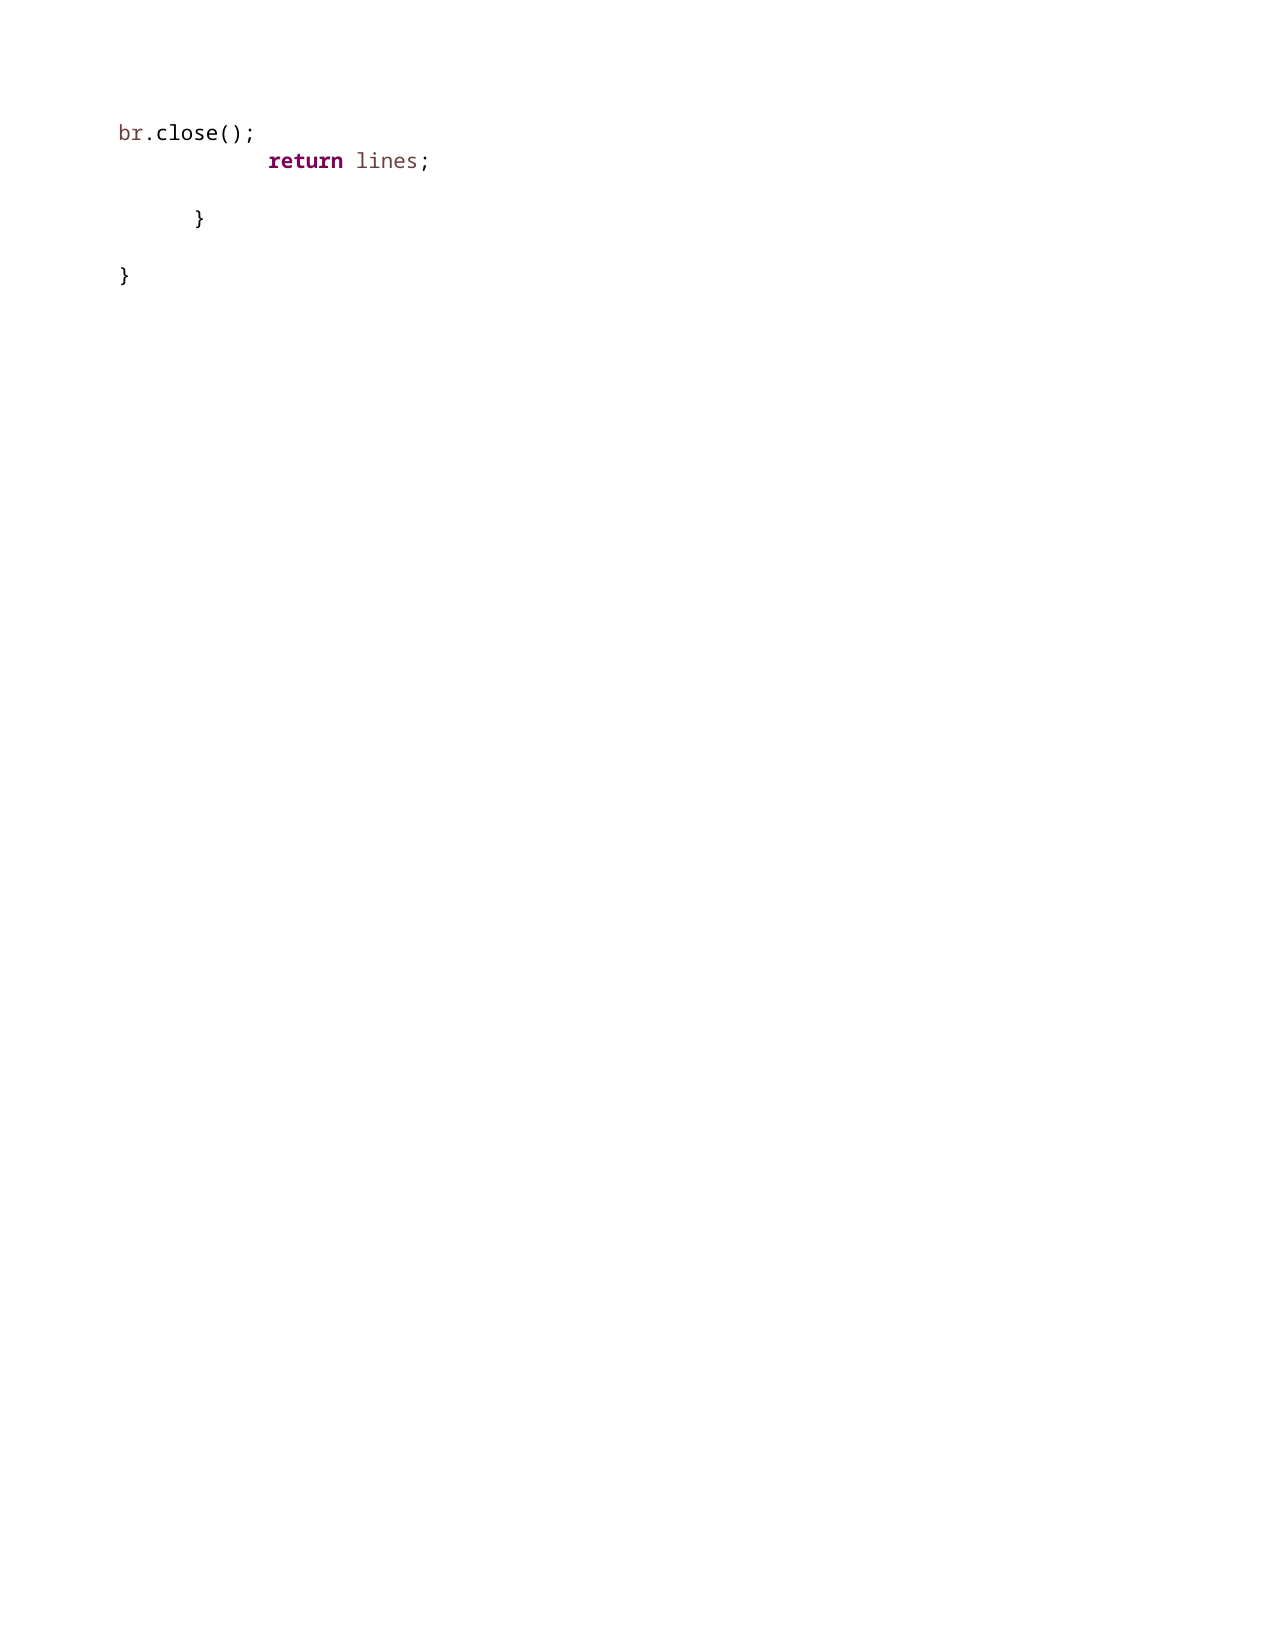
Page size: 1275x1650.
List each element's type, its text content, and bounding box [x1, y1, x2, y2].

text return lines; [118, 147, 1157, 175]
text br.close(); [118, 118, 1157, 147]
text } [118, 203, 1157, 232]
text } [118, 260, 1157, 289]
